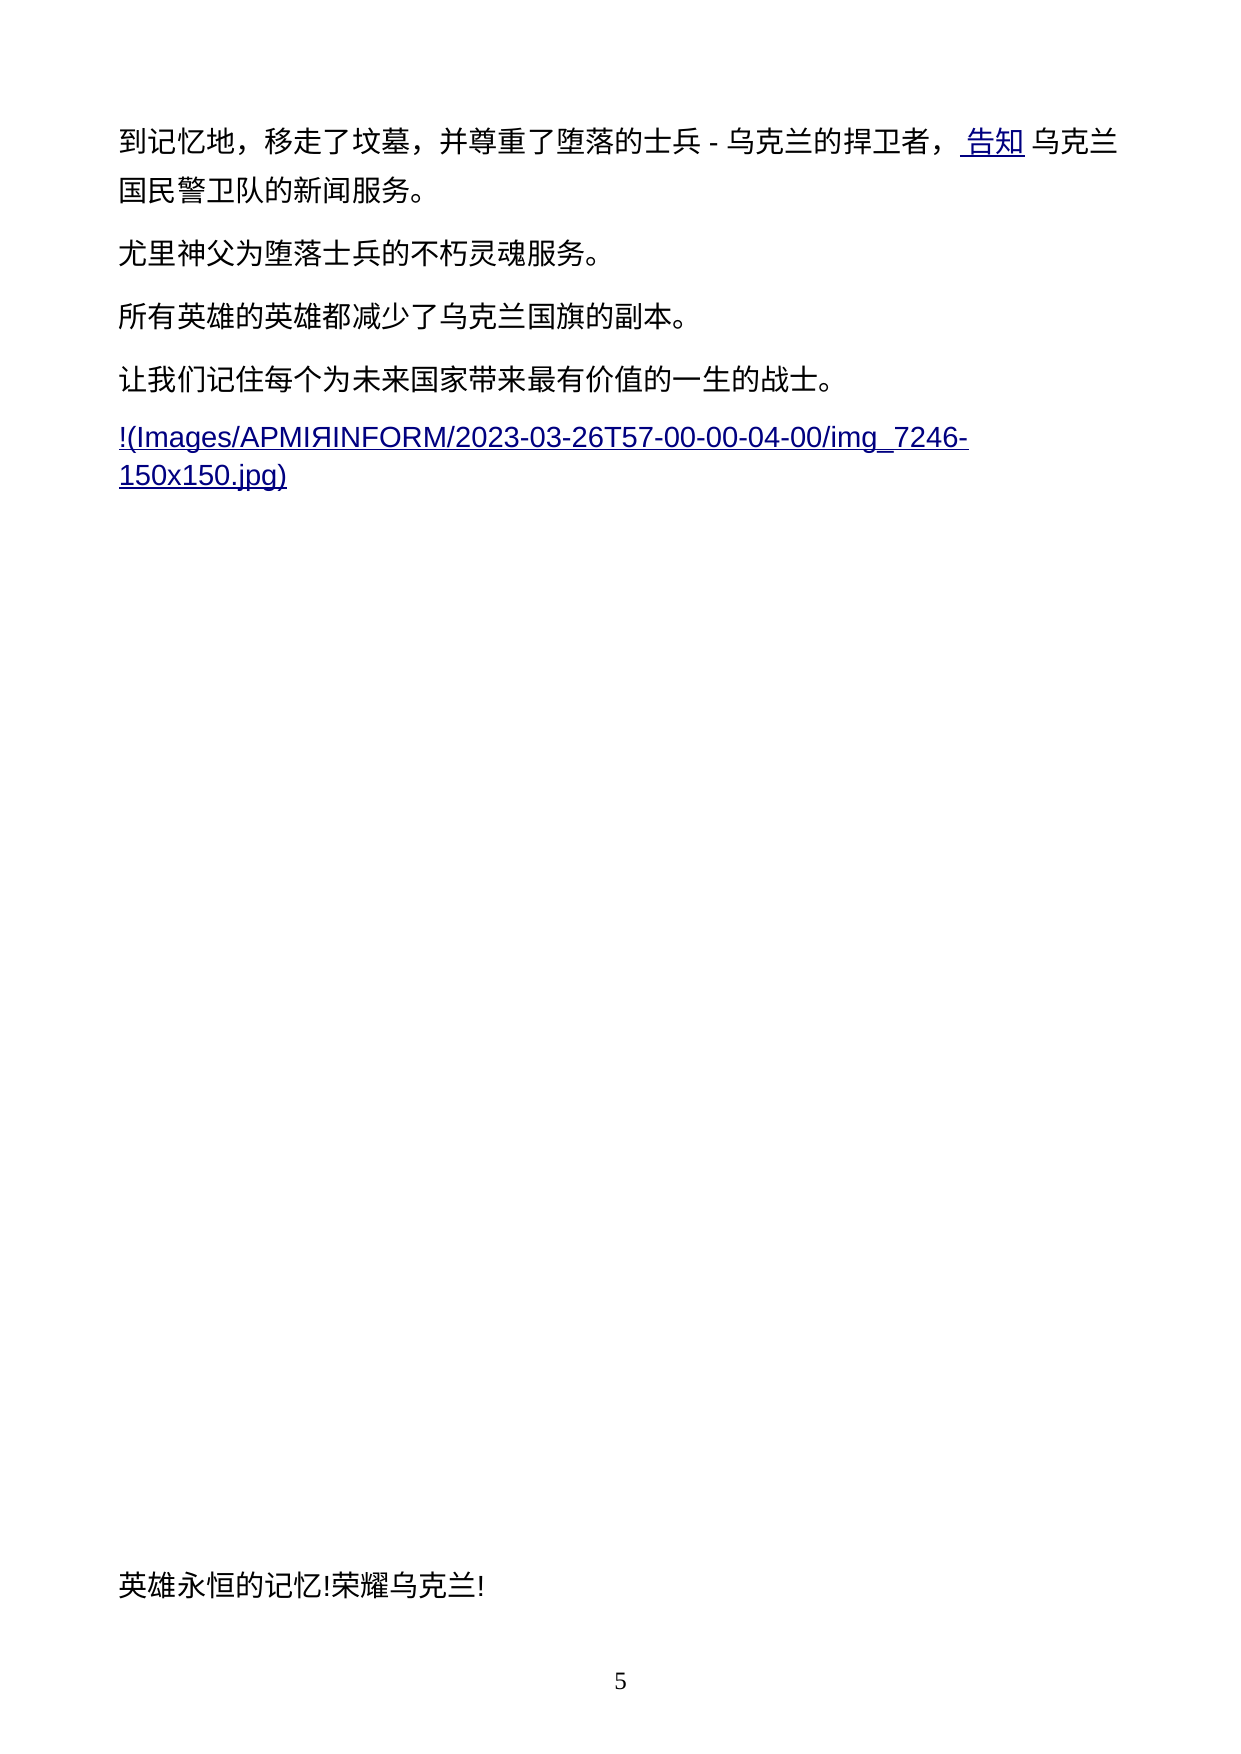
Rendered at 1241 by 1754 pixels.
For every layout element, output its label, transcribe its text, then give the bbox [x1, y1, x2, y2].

text 英雄永恒的记忆!荣耀乌克兰! [118, 511, 1122, 1604]
text 让我们记住每个为未来国家带来最有价值的一生的战士。 [118, 356, 1122, 399]
text 到记忆地，移走了坟墓，并尊重了堕落的士兵 - 乌克兰的捍卫者， 告知 乌克兰国民警卫队的新闻服务。 [118, 118, 1122, 209]
text !(Images/AРМІЯINFORM/2023-03-26T57-00-00-04-00/img_7246-150x150.jpg) [118, 419, 1122, 492]
text 尤里神父为堕落士兵的不朽灵魂服务。 [118, 230, 1122, 272]
text 所有英雄的英雄都减少了乌克兰国旗的副本。 [118, 293, 1122, 336]
